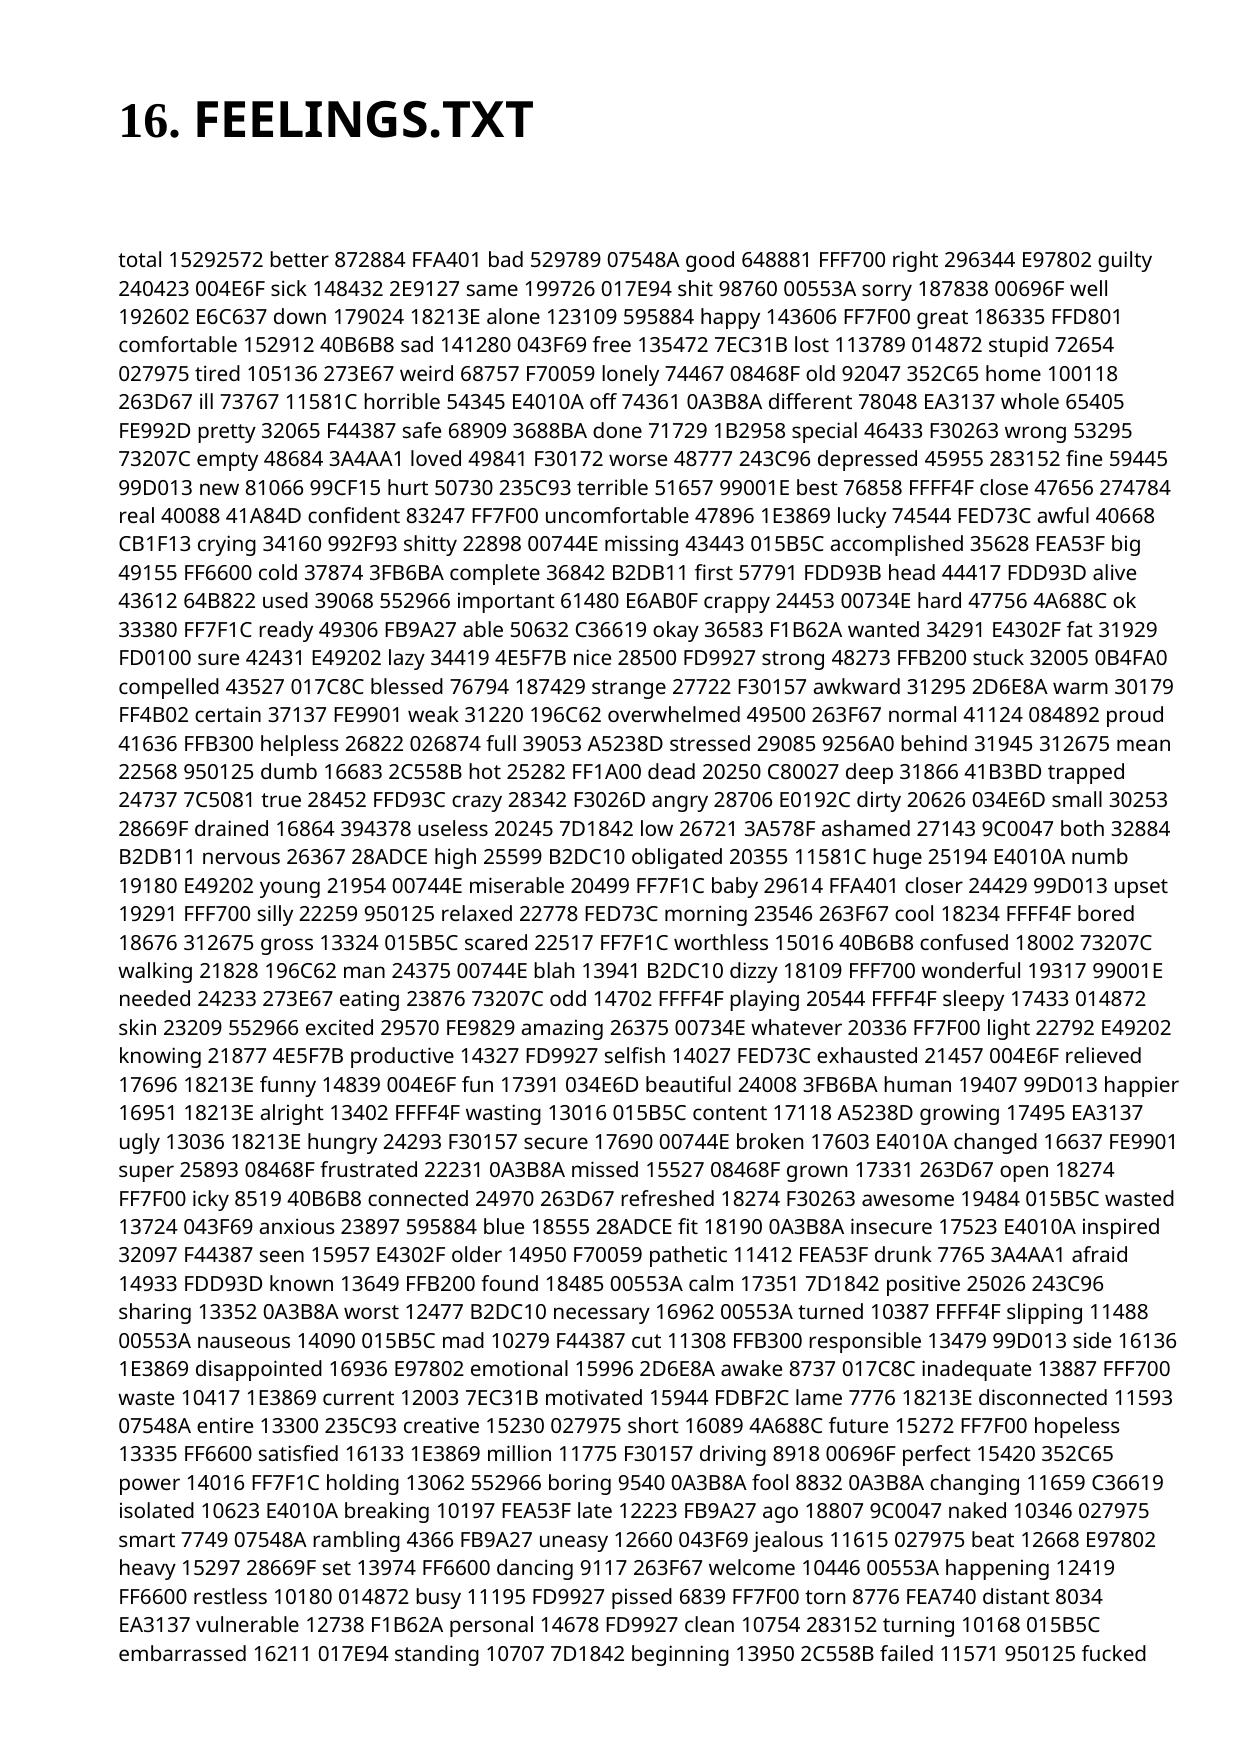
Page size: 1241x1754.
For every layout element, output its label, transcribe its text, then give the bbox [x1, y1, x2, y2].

subtitle 16. Feelings.txt [118, 84, 1181, 152]
text total 15292572 better 872884 FFA401 bad 529789 07548A good 648881 FFF700 right 296344 E97802 guilty 240423 004E6F sick 148432 2E9127 same 199726 017E94 shit 98760 00553A sorry 187838 00696F well 192602 E6C637 down 179024 18213E alone 123109 595884 happy 143606 FF7F00 great 186335 FFD801 comfortable 152912 40B6B8 sad 141280 043F69 free 135472 7EC31B lost 113789 014872 stupid 72654 027975 tired 105136 273E67 weird 68757 F70059 lonely 74467 08468F old 92047 352C65 home 100118 263D67 ill 73767 11581C horrible 54345 E4010A off 74361 0A3B8A different 78048 EA3137 whole 65405 FE992D pretty 32065 F44387 safe 68909 3688BA done 71729 1B2958 special 46433 F30263 wrong 53295 73207C empty 48684 3A4AA1 loved 49841 F30172 worse 48777 243C96 depressed 45955 283152 fine 59445 99D013 new 81066 99CF15 hurt 50730 235C93 terrible 51657 99001E best 76858 FFFF4F close 47656 274784 real 40088 41A84D confident 83247 FF7F00 uncomfortable 47896 1E3869 lucky 74544 FED73C awful 40668 CB1F13 crying 34160 992F93 shitty 22898 00744E missing 43443 015B5C accomplished 35628 FEA53F big 49155 FF6600 cold 37874 3FB6BA complete 36842 B2DB11 first 57791 FDD93B head 44417 FDD93D alive 43612 64B822 used 39068 552966 important 61480 E6AB0F crappy 24453 00734E hard 47756 4A688C ok 33380 FF7F1C ready 49306 FB9A27 able 50632 C36619 okay 36583 F1B62A wanted 34291 E4302F fat 31929 FD0100 sure 42431 E49202 lazy 34419 4E5F7B nice 28500 FD9927 strong 48273 FFB200 stuck 32005 0B4FA0 compelled 43527 017C8C blessed 76794 187429 strange 27722 F30157 awkward 31295 2D6E8A warm 30179 FF4B02 certain 37137 FE9901 weak 31220 196C62 overwhelmed 49500 263F67 normal 41124 084892 proud 41636 FFB300 helpless 26822 026874 full 39053 A5238D stressed 29085 9256A0 behind 31945 312675 mean 22568 950125 dumb 16683 2C558B hot 25282 FF1A00 dead 20250 C80027 deep 31866 41B3BD trapped 24737 7C5081 true 28452 FFD93C crazy 28342 F3026D angry 28706 E0192C dirty 20626 034E6D small 30253 28669F drained 16864 394378 useless 20245 7D1842 low 26721 3A578F ashamed 27143 9C0047 both 32884 B2DB11 nervous 26367 28ADCE high 25599 B2DC10 obligated 20355 11581C huge 25194 E4010A numb 19180 E49202 young 21954 00744E miserable 20499 FF7F1C baby 29614 FFA401 closer 24429 99D013 upset 19291 FFF700 silly 22259 950125 relaxed 22778 FED73C morning 23546 263F67 cool 18234 FFFF4F bored 18676 312675 gross 13324 015B5C scared 22517 FF7F1C worthless 15016 40B6B8 confused 18002 73207C walking 21828 196C62 man 24375 00744E blah 13941 B2DC10 dizzy 18109 FFF700 wonderful 19317 99001E needed 24233 273E67 eating 23876 73207C odd 14702 FFFF4F playing 20544 FFFF4F sleepy 17433 014872 skin 23209 552966 excited 29570 FE9829 amazing 26375 00734E whatever 20336 FF7F00 light 22792 E49202 knowing 21877 4E5F7B productive 14327 FD9927 selfish 14027 FED73C exhausted 21457 004E6F relieved 17696 18213E funny 14839 004E6F fun 17391 034E6D beautiful 24008 3FB6BA human 19407 99D013 happier 16951 18213E alright 13402 FFFF4F wasting 13016 015B5C content 17118 A5238D growing 17495 EA3137 ugly 13036 18213E hungry 24293 F30157 secure 17690 00744E broken 17603 E4010A changed 16637 FE9901 super 25893 08468F frustrated 22231 0A3B8A missed 15527 08468F grown 17331 263D67 open 18274 FF7F00 icky 8519 40B6B8 connected 24970 263D67 refreshed 18274 F30263 awesome 19484 015B5C wasted 13724 043F69 anxious 23897 595884 blue 18555 28ADCE fit 18190 0A3B8A insecure 17523 E4010A inspired 32097 F44387 seen 15957 E4302F older 14950 F70059 pathetic 11412 FEA53F drunk 7765 3A4AA1 afraid 14933 FDD93D known 13649 FFB200 found 18485 00553A calm 17351 7D1842 positive 25026 243C96 sharing 13352 0A3B8A worst 12477 B2DC10 necessary 16962 00553A turned 10387 FFFF4F slipping 11488 00553A nauseous 14090 015B5C mad 10279 F44387 cut 11308 FFB300 responsible 13479 99D013 side 16136 1E3869 disappointed 16936 E97802 emotional 15996 2D6E8A awake 8737 017C8C inadequate 13887 FFF700 waste 10417 1E3869 current 12003 7EC31B motivated 15944 FDBF2C lame 7776 18213E disconnected 11593 07548A entire 13300 235C93 creative 15230 027975 short 16089 4A688C future 15272 FF7F00 hopeless 13335 FF6600 satisfied 16133 1E3869 million 11775 F30157 driving 8918 00696F perfect 15420 352C65 power 14016 FF7F1C holding 13062 552966 boring 9540 0A3B8A fool 8832 0A3B8A changing 11659 C36619 isolated 10623 E4010A breaking 10197 FEA53F late 12223 FB9A27 ago 18807 9C0047 naked 10346 027975 smart 7749 07548A rambling 4366 FB9A27 uneasy 12660 043F69 jealous 11615 027975 beat 12668 E97802 heavy 15297 28669F set 13974 FF6600 dancing 9117 263F67 welcome 10446 00553A happening 12419 FF6600 restless 10180 014872 busy 11195 FD9927 pissed 6839 FF7F00 torn 8776 FEA740 distant 8034 EA3137 vulnerable 12738 F1B62A personal 14678 FD9927 clean 10754 283152 turning 10168 015B5C embarrassed 16211 017E94 standing 10707 7D1842 beginning 13950 2C558B failed 11571 950125 fucked [118, 245, 1181, 1667]
